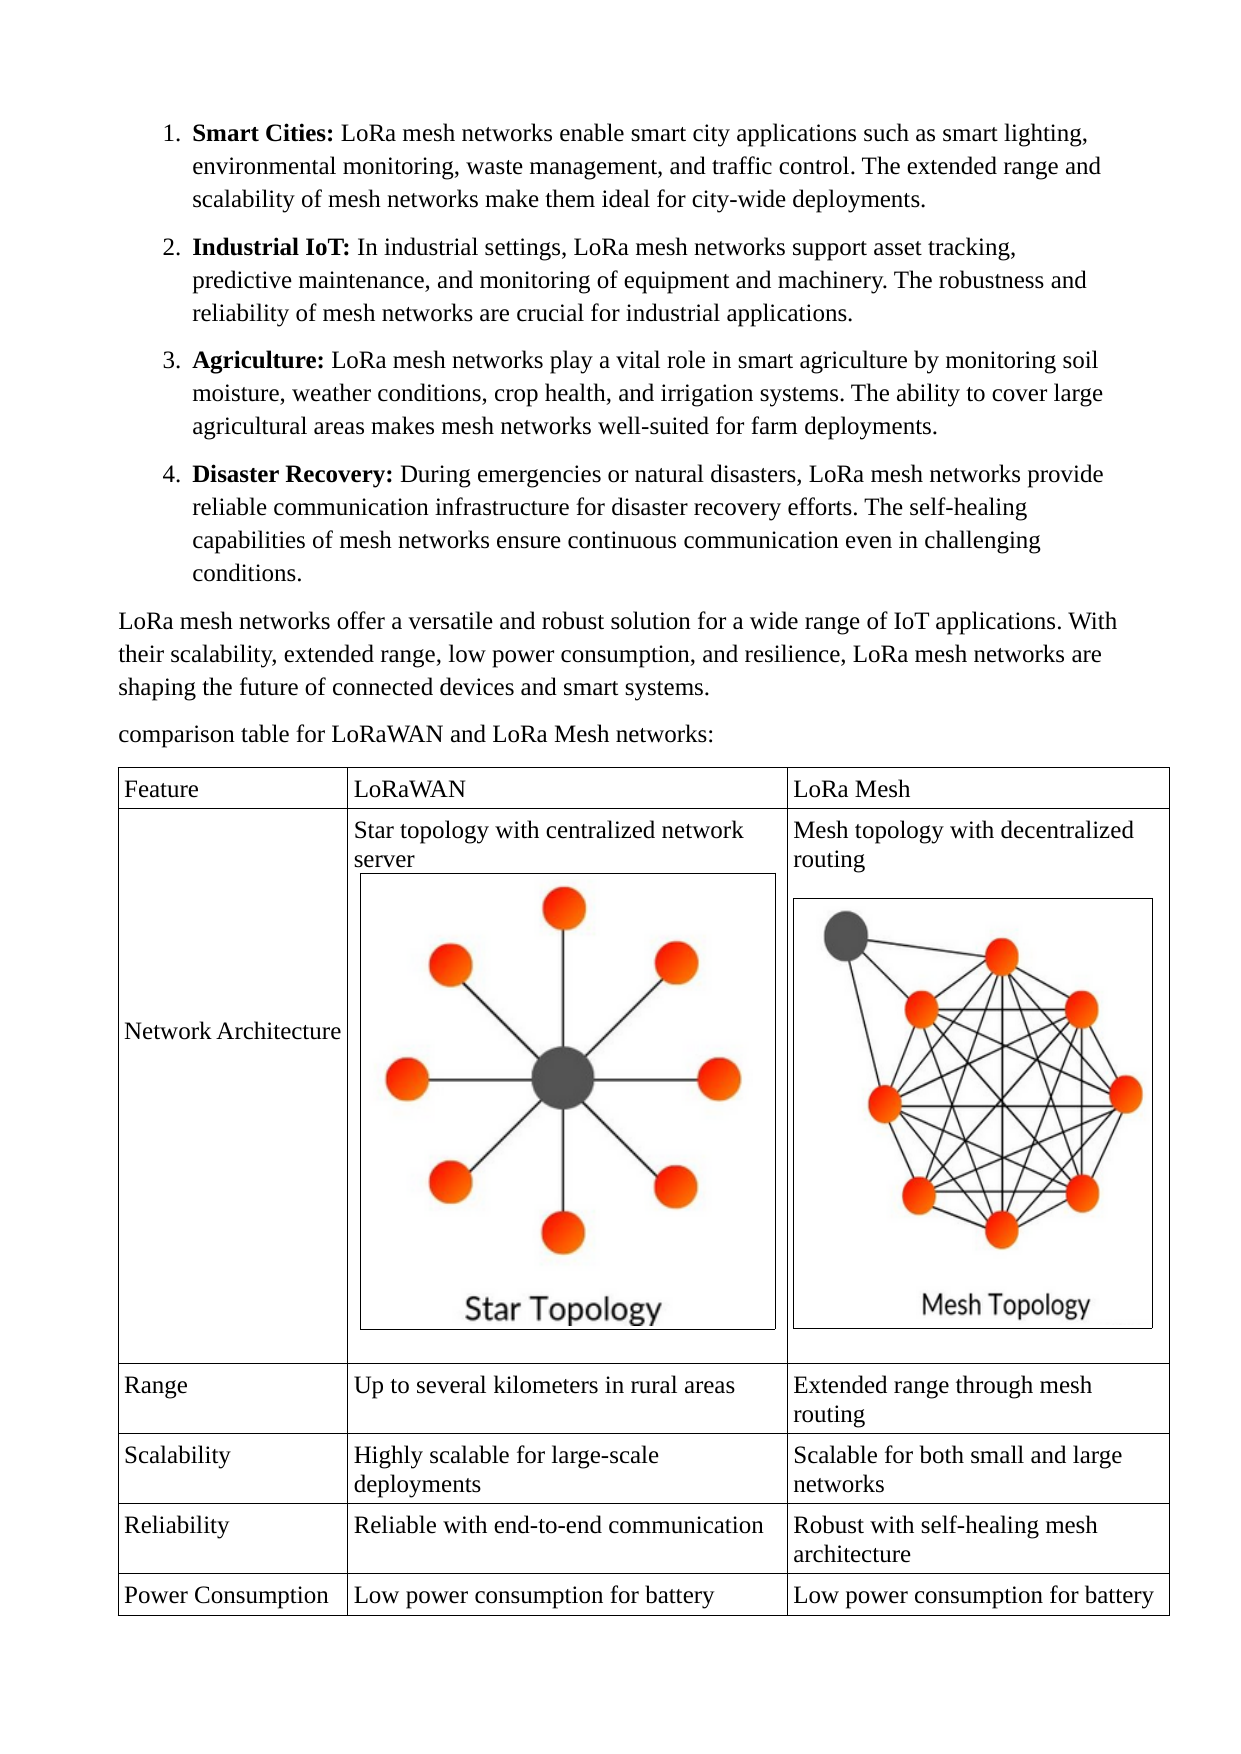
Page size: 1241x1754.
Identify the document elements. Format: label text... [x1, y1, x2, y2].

table_cell Up to several kilometers in rural areas [348, 1364, 787, 1433]
table_cell Mesh topology with decentralized routing [788, 809, 1169, 1363]
text comparison table for LoRaWAN and LoRa Mesh networks: [118, 719, 1122, 748]
table_cell Scalability [119, 1434, 347, 1503]
table_cell Scalable for both small and large networks [788, 1434, 1169, 1503]
table_header LoRaWAN [348, 768, 787, 808]
list Industrial IoT: In industrial settings, LoRa mesh networks support asset tracking, predictive maintenance, and monitoring of equipment and machinery. The robustness and reliability of mesh networks are crucial for industrial applications. [162, 232, 1122, 327]
table_cell Extended range through mesh routing [788, 1364, 1169, 1433]
table_cell Reliability [119, 1504, 347, 1573]
table_header LoRa Mesh [788, 768, 1169, 808]
list Agriculture: LoRa mesh networks play a vital role in smart agriculture by monitoring soil moisture, weather conditions, crop health, and irrigation systems. The ability to cover large agricultural areas makes mesh networks well-suited for farm deployments. [162, 345, 1122, 440]
table_cell Robust with self-healing mesh architecture [788, 1504, 1169, 1573]
table_header Feature [119, 768, 347, 808]
table_cell Network Architecture [119, 809, 347, 1363]
table_cell Star topology with centralized network server [348, 809, 787, 1363]
table_cell Reliable with end-to-end communication [348, 1504, 787, 1573]
table_cell Low power consumption for battery [788, 1574, 1169, 1614]
picture [362, 875, 773, 1326]
list Disaster Recovery: During emergencies or natural disasters, LoRa mesh networks provide reliable communication infrastructure for disaster recovery efforts. The self-healing capabilities of mesh networks ensure continuous communication even in challenging conditions. [162, 459, 1122, 587]
picture [796, 901, 1150, 1325]
table_cell Low power consumption for battery [348, 1574, 787, 1614]
text LoRa mesh networks offer a versatile and robust solution for a wide range of IoT applications. With their scalability, extended range, low power consumption, and resilience, LoRa mesh networks are shaping the future of connected devices and smart systems. [118, 606, 1122, 701]
table_cell Highly scalable for large-scale deployments [348, 1434, 787, 1503]
table_cell Power Consumption [119, 1574, 347, 1614]
table_cell Range [119, 1364, 347, 1433]
list Smart Cities: LoRa mesh networks enable smart city applications such as smart lighting, environmental monitoring, waste management, and traffic control. The extended range and scalability of mesh networks make them ideal for city-wide deployments. [162, 118, 1122, 213]
